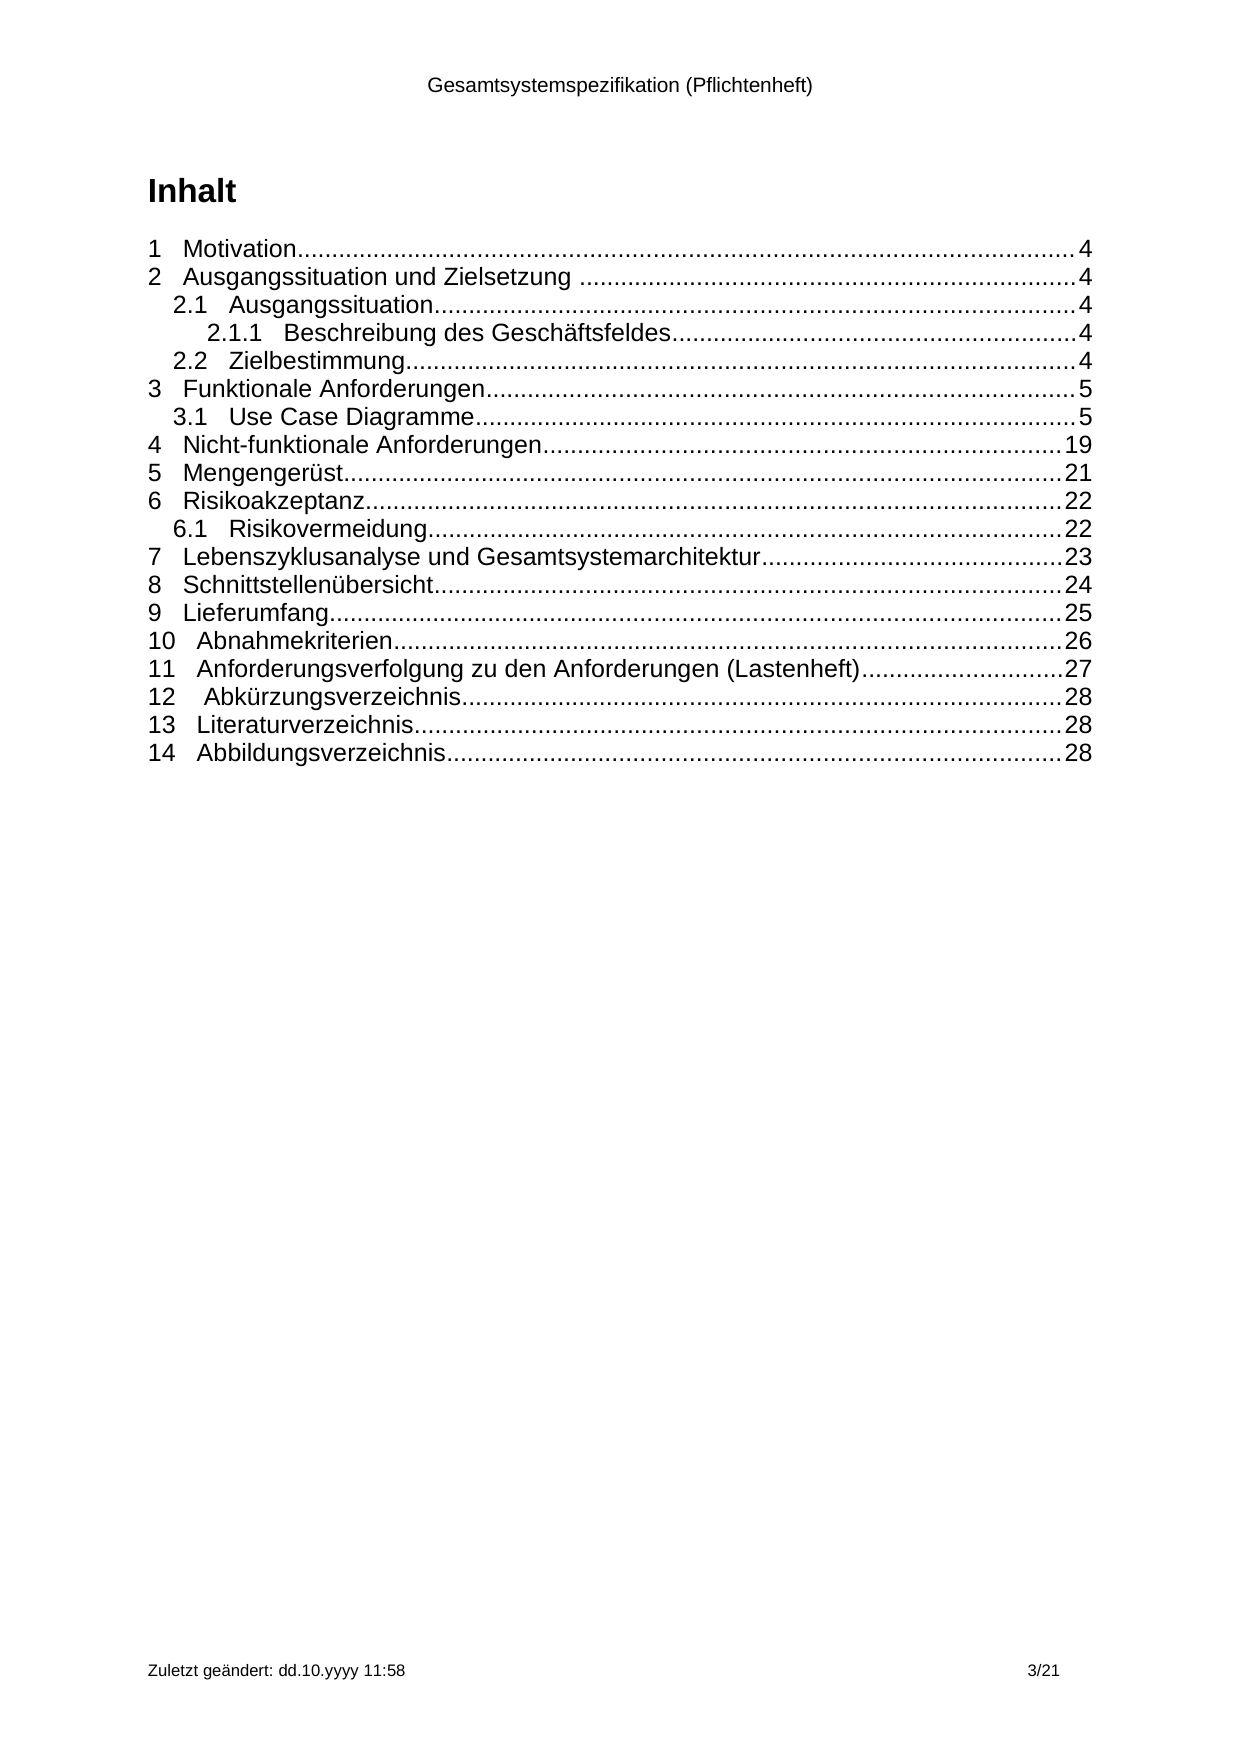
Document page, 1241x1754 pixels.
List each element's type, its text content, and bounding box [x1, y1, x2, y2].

text 8 Schnittstellenübersicht 24 [148, 571, 1092, 599]
text Inhalt [148, 173, 1092, 210]
text 14 Abbildungsverzeichnis 28 [148, 739, 1092, 767]
text 2 Ausgangssituation und Zielsetzung 4 [148, 263, 1092, 291]
text 5 Mengengerüst 21 [148, 459, 1092, 487]
text 4 Nicht-funktionale Anforderungen 19 [148, 431, 1092, 459]
text 11 Anforderungsverfolgung zu den Anforderungen (Lastenheft) 27 [148, 655, 1092, 683]
text 2.1.1 Beschreibung des Geschäftsfeldes 4 [207, 319, 1092, 347]
text 3.1 Use Case Diagramme 5 [173, 403, 1092, 431]
text 2.2 Zielbestimmung 4 [173, 347, 1092, 375]
text 9 Lieferumfang 25 [148, 599, 1092, 627]
text 6 Risikoakzeptanz 22 [148, 487, 1092, 515]
text 13 Literaturverzeichnis 28 [148, 711, 1092, 739]
text 7 Lebenszyklusanalyse und Gesamtsystemarchitektur 23 [148, 543, 1092, 571]
text 10 Abnahmekriterien 26 [148, 627, 1092, 655]
text 3 Funktionale Anforderungen 5 [148, 375, 1092, 403]
text 12 Abkürzungsverzeichnis 28 [148, 683, 1092, 711]
text 6.1 Risikovermeidung 22 [173, 515, 1092, 543]
text 2.1 Ausgangssituation 4 [173, 291, 1092, 319]
text 1 Motivation 4 [148, 235, 1092, 263]
